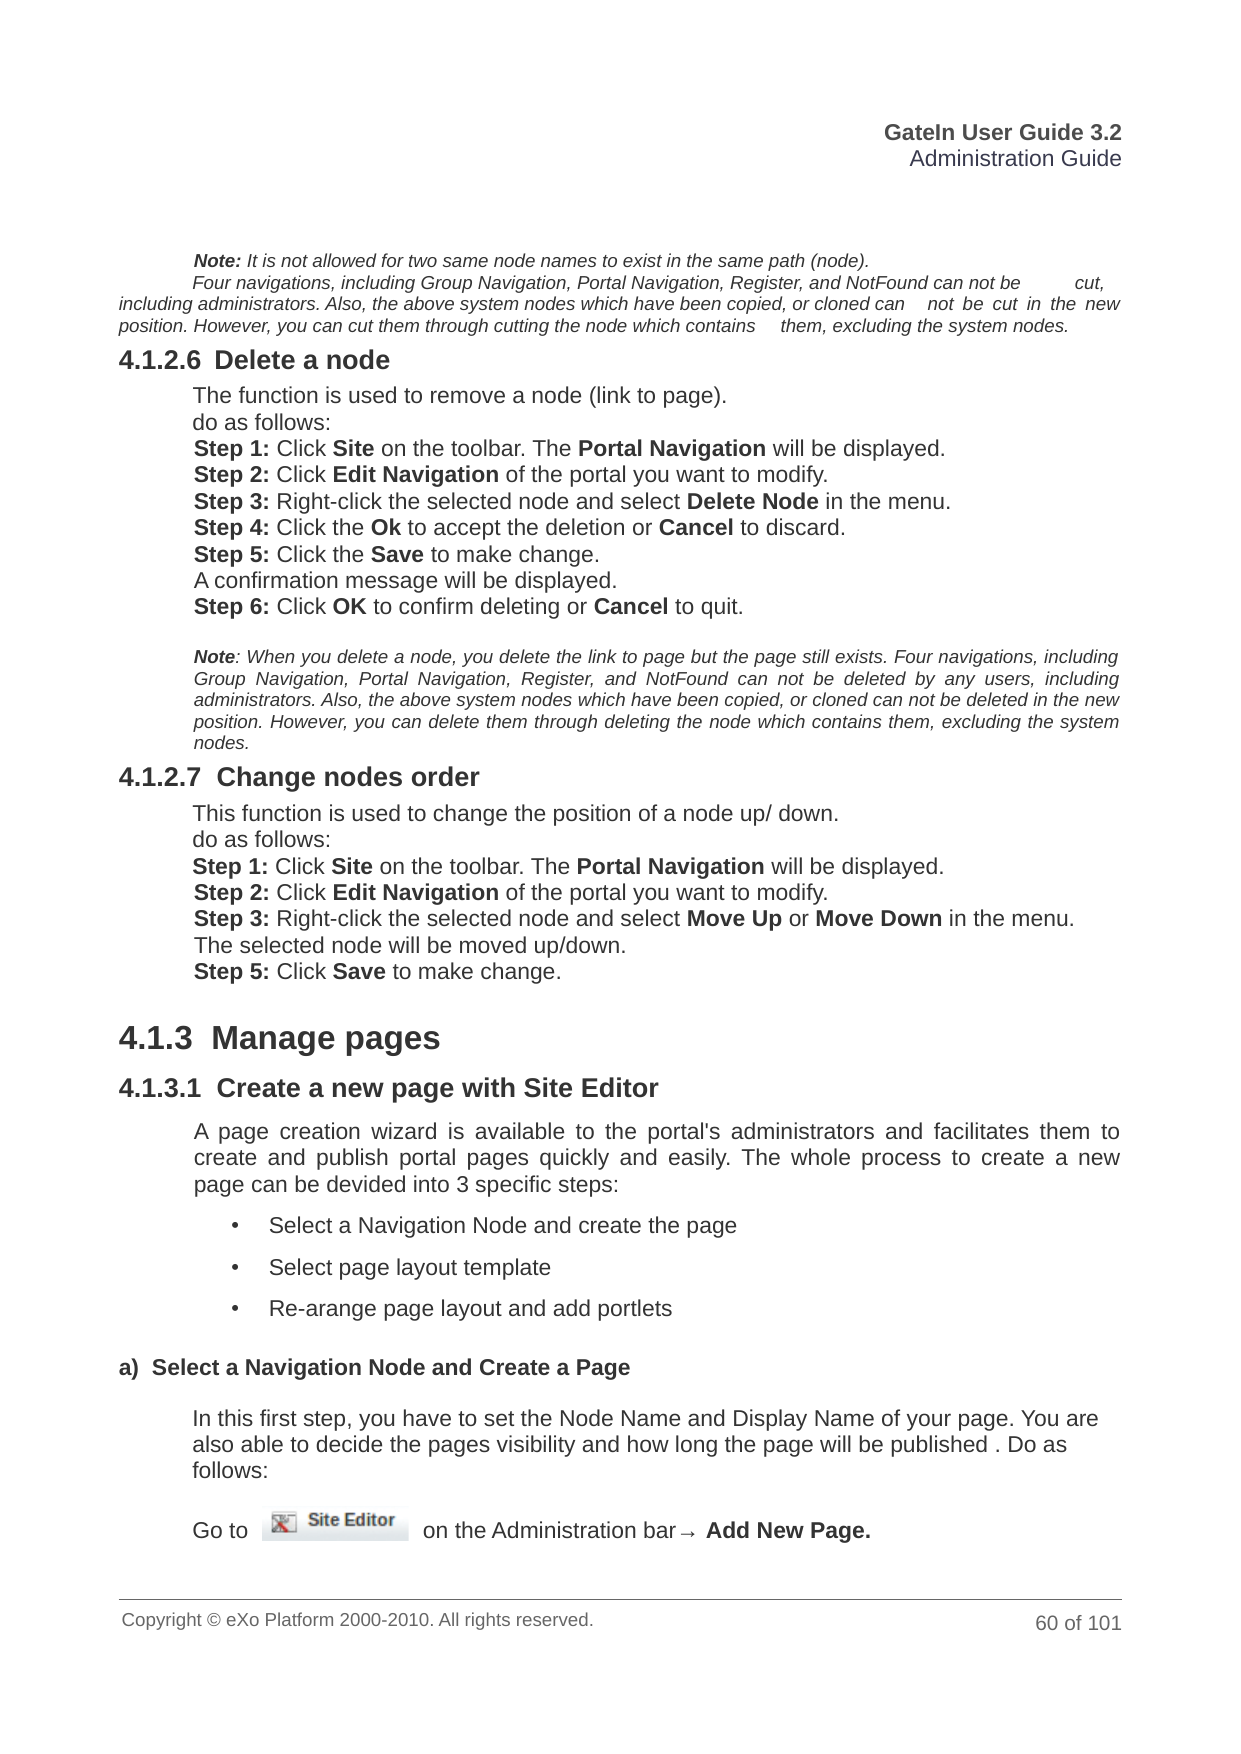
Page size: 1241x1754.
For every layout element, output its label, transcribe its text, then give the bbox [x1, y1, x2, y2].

subtitle Delete a node [118, 344, 1122, 375]
text Four navigations, including Group Navigation, Portal Navigation, Register, and NotFound can not be cut, including administrators. Also, the above system nodes which have been copied, or cloned can not be cut in the new position. However, you can cut them through cutting the node which contains them, excluding the system nodes. [118, 271, 1122, 336]
list Step 5: Click Save to make change. [156, 958, 1122, 984]
list Step 3: Right-click the selected node and select Delete Node in the menu. [156, 488, 1122, 514]
subtitle Create a new page with Site Editor [118, 1072, 1122, 1103]
list Re-arange page layout and add portlets [231, 1295, 1122, 1321]
list Select a Navigation Node and create the page [231, 1212, 1122, 1238]
list Step 2: Click Edit Navigation of the portal you want to modify. [156, 879, 1122, 905]
text The function is used to remove a node (link to page). [192, 382, 1122, 409]
text Step 1: Click Site on the toolbar. The Portal Navigation will be displayed. [118, 853, 1122, 879]
list In this first step, you have to set the Node Name and Display Name of your page. You are also able to decide the pages visibility and how long the page will be published . Do as follows: [154, 1404, 1122, 1483]
list A page creation wizard is available to the portal's administrators and facilitates them to create and publish portal pages quickly and easily. The whole process to create a new page can be devided into 3 specific steps: [156, 1118, 1122, 1197]
list Step 3: Right-click the selected node and select Move Up or Move Down in the menu. [156, 905, 1122, 932]
list A confirmation message will be displayed. [156, 567, 1122, 593]
list Step 5: Click the Save to make change. [156, 541, 1122, 567]
list Note: It is not allowed for two same node names to exist in the same path (node). [156, 250, 1122, 271]
list Select page layout template [231, 1253, 1122, 1280]
list Step 2: Click Edit Navigation of the portal you want to modify. [156, 461, 1122, 488]
list Note: When you delete a node, you delete the link to page but the page still exists. Four navigations, including Group Navigation, Portal Navigation, Register, and NotFound can not be deleted by any users, including administrators. Also, the above system nodes which have been copied, or cloned can not be deleted in the new position. However, you can delete them through deleting the node which contains them, excluding the system nodes. [156, 646, 1122, 754]
list The selected node will be moved up/down. [156, 932, 1122, 958]
list Step 1: Click Site on the toolbar. The Portal Navigation will be displayed. [156, 435, 1122, 461]
picture [262, 1506, 409, 1541]
text do as follows: [118, 826, 1122, 853]
text do as follows: [118, 409, 1122, 435]
subtitle Change nodes order [118, 761, 1122, 792]
list Step 6: Click OK to confirm deleting or Cancel to quit. [156, 593, 1122, 619]
text This function is used to change the position of a node up/ down. [118, 800, 1122, 826]
list Step 4: Click the Ok to accept the deletion or Cancel to discard. [156, 514, 1122, 541]
subtitle Manage pages [118, 1018, 1122, 1057]
subtitle Select a Navigation Node and Create a Page [118, 1354, 1122, 1380]
text Go to on the Administration bar→ Add New Page. [118, 1498, 1122, 1548]
